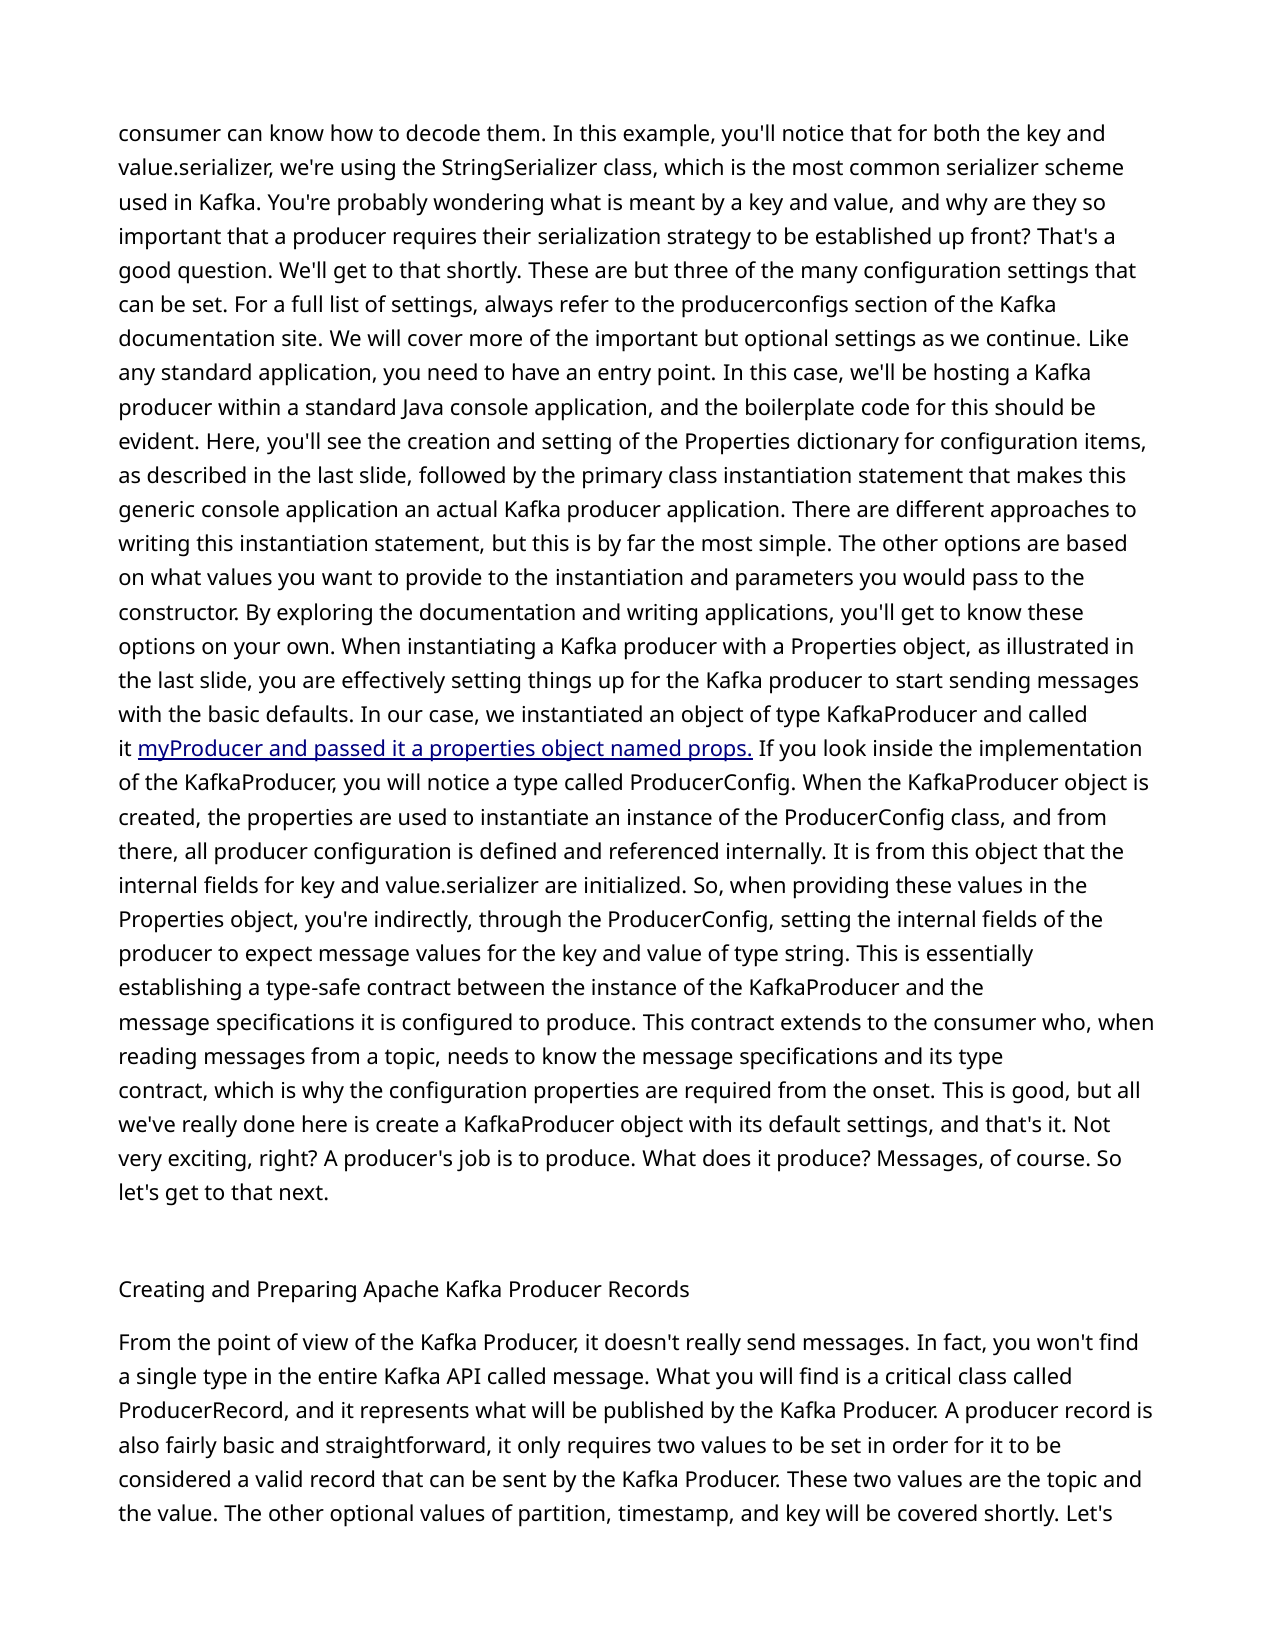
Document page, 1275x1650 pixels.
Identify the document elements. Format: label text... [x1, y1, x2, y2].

text consumer can know how to decode them. In this example, you'll notice that for both the key and value.serializer, we're using the StringSerializer class, which is the most common serializer scheme used in Kafka. You're probably wondering what is meant by a key and value, and why are they so important that a producer requires their serialization strategy to be established up front? That's a good question. We'll get to that shortly. These are but three of the many configuration settings that can be set. For a full list of settings, always refer to the producerconfigs section of the Kafka documentation site. We will cover more of the important but optional settings as we continue. Like any standard application, you need to have an entry point. In this case, we'll be hosting a Kafka producer within a standard Java console application, and the boilerplate code for this should be evident. Here, you'll see the creation and setting of the Properties dictionary for configuration items, as described in the last slide, followed by the primary class instantiation statement that makes this generic console application an actual Kafka producer application. There are different approaches to writing this instantiation statement, but this is by far the most simple. The other options are based on what values you want to provide to the instantiation and parameters you would pass to the constructor. By exploring the documentation and writing applications, you'll get to know these options on your own. When instantiating a Kafka producer with a Properties object, as illustrated in the last slide, you are effectively setting things up for the Kafka producer to start sending messages with the basic defaults. In our case, we instantiated an object of type KafkaProducer and called it myProducer and passed it a properties object named props. If you look inside the implementation of the KafkaProducer, you will notice a type called ProducerConfig. When the KafkaProducer object is created, the properties are used to instantiate an instance of the ProducerConfig class, and from there, all producer configuration is defined and referenced internally. It is from this object that the internal fields for key and value.serializer are initialized. So, when providing these values in the Properties object, you're indirectly, through the ProducerConfig, setting the internal fields of the producer to expect message values for the key and value of type string. This is essentially establishing a type‑safe contract between the instance of the KafkaProducer and the message specifications it is configured to produce. This contract extends to the consumer who, when reading messages from a topic, needs to know the message specifications and its type contract, which is why the configuration properties are required from the onset. This is good, but all we've really done here is create a KafkaProducer object with its default settings, and that's it. Not very exciting, right? A producer's job is to produce. What does it produce? Messages, of course. So let's get to that next. [118, 118, 1157, 1207]
text From the point of view of the Kafka Producer, it doesn't really send messages. In fact, you won't find a single type in the entire Kafka API called message. What you will find is a critical class called ProducerRecord, and it represents what will be published by the Kafka Producer. A producer record is also fairly basic and straightforward, it only requires two values to be set in order for it to be considered a valid record that can be sent by the Kafka Producer. These two values are the topic and the value. The other optional values of partition, timestamp, and key will be covered shortly. Let's [118, 1327, 1157, 1528]
subtitle Creating and Preparing Apache Kafka Producer Records [118, 1274, 1157, 1304]
